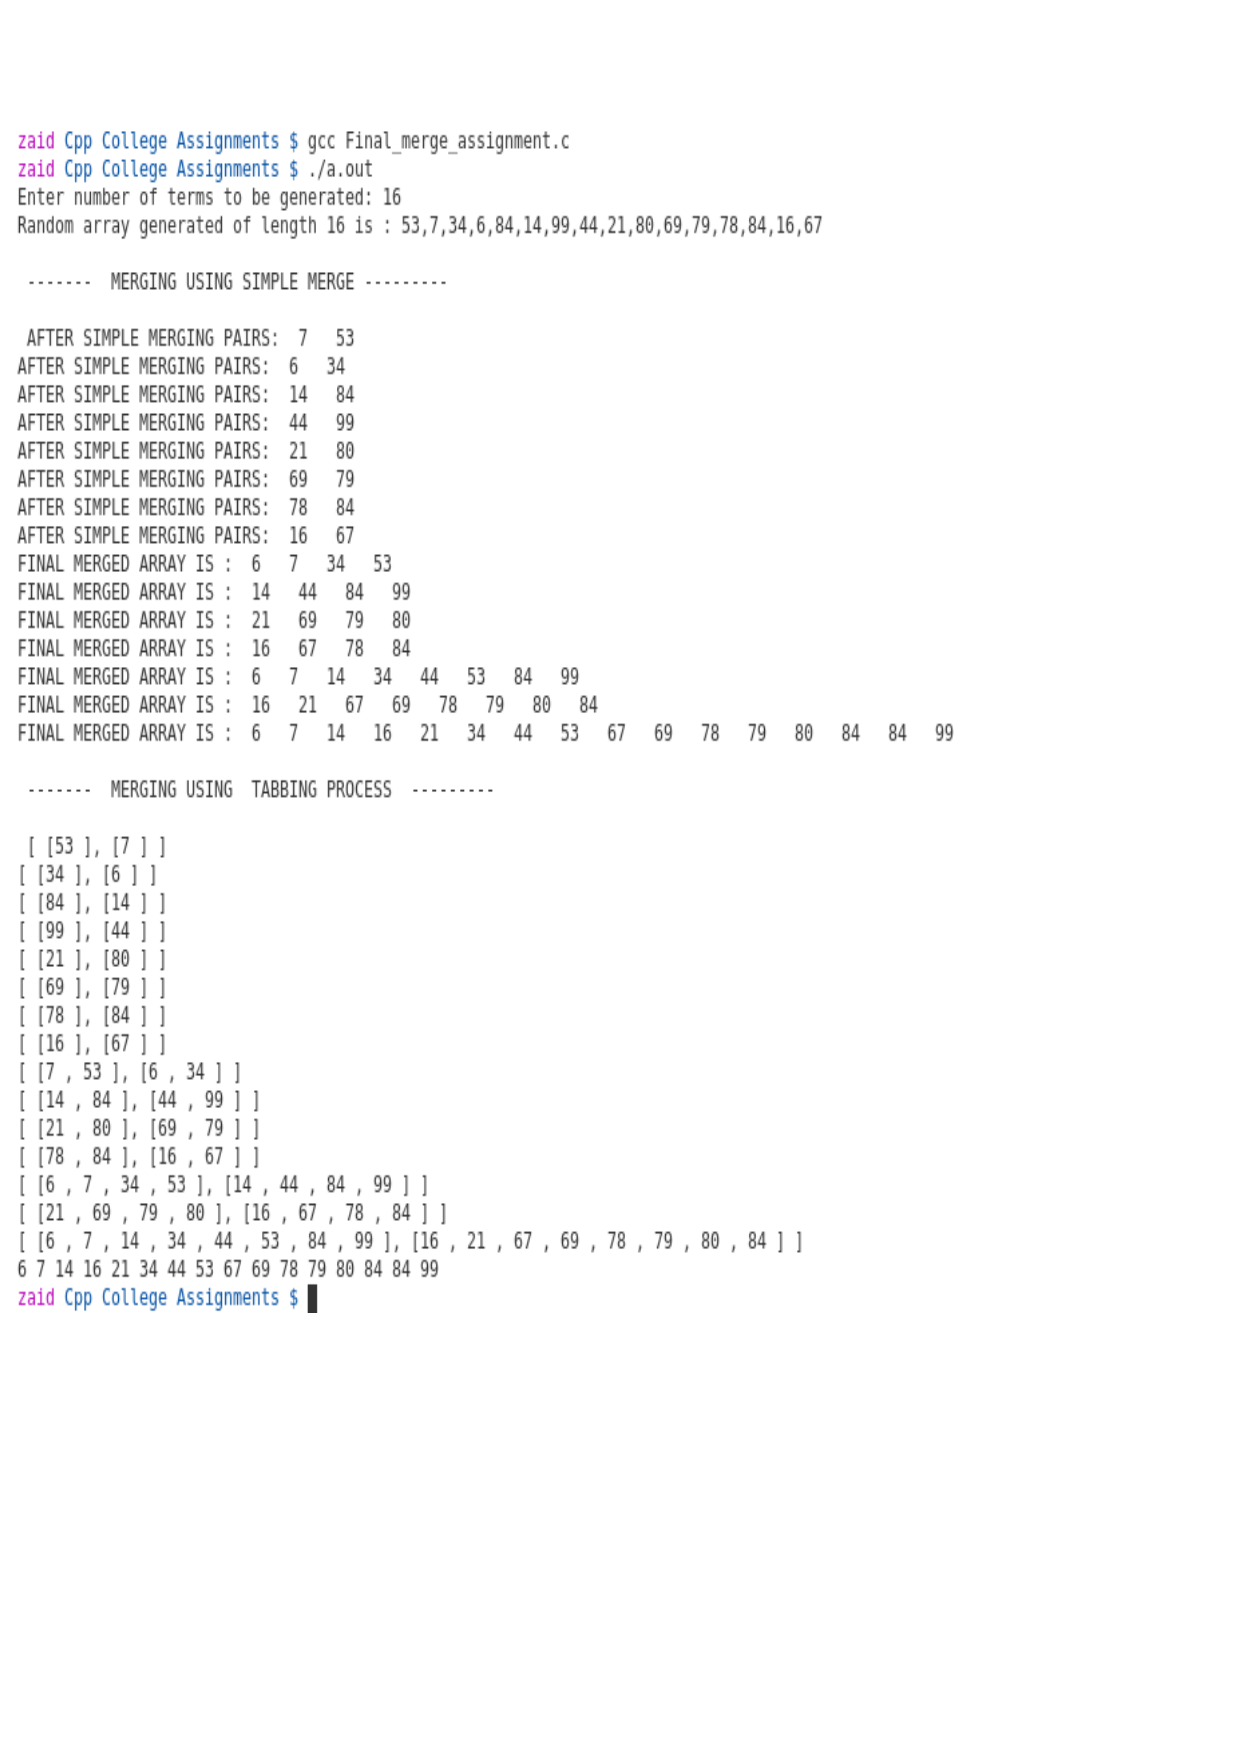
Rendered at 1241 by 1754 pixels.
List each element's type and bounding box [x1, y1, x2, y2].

picture [15, 130, 1188, 1313]
